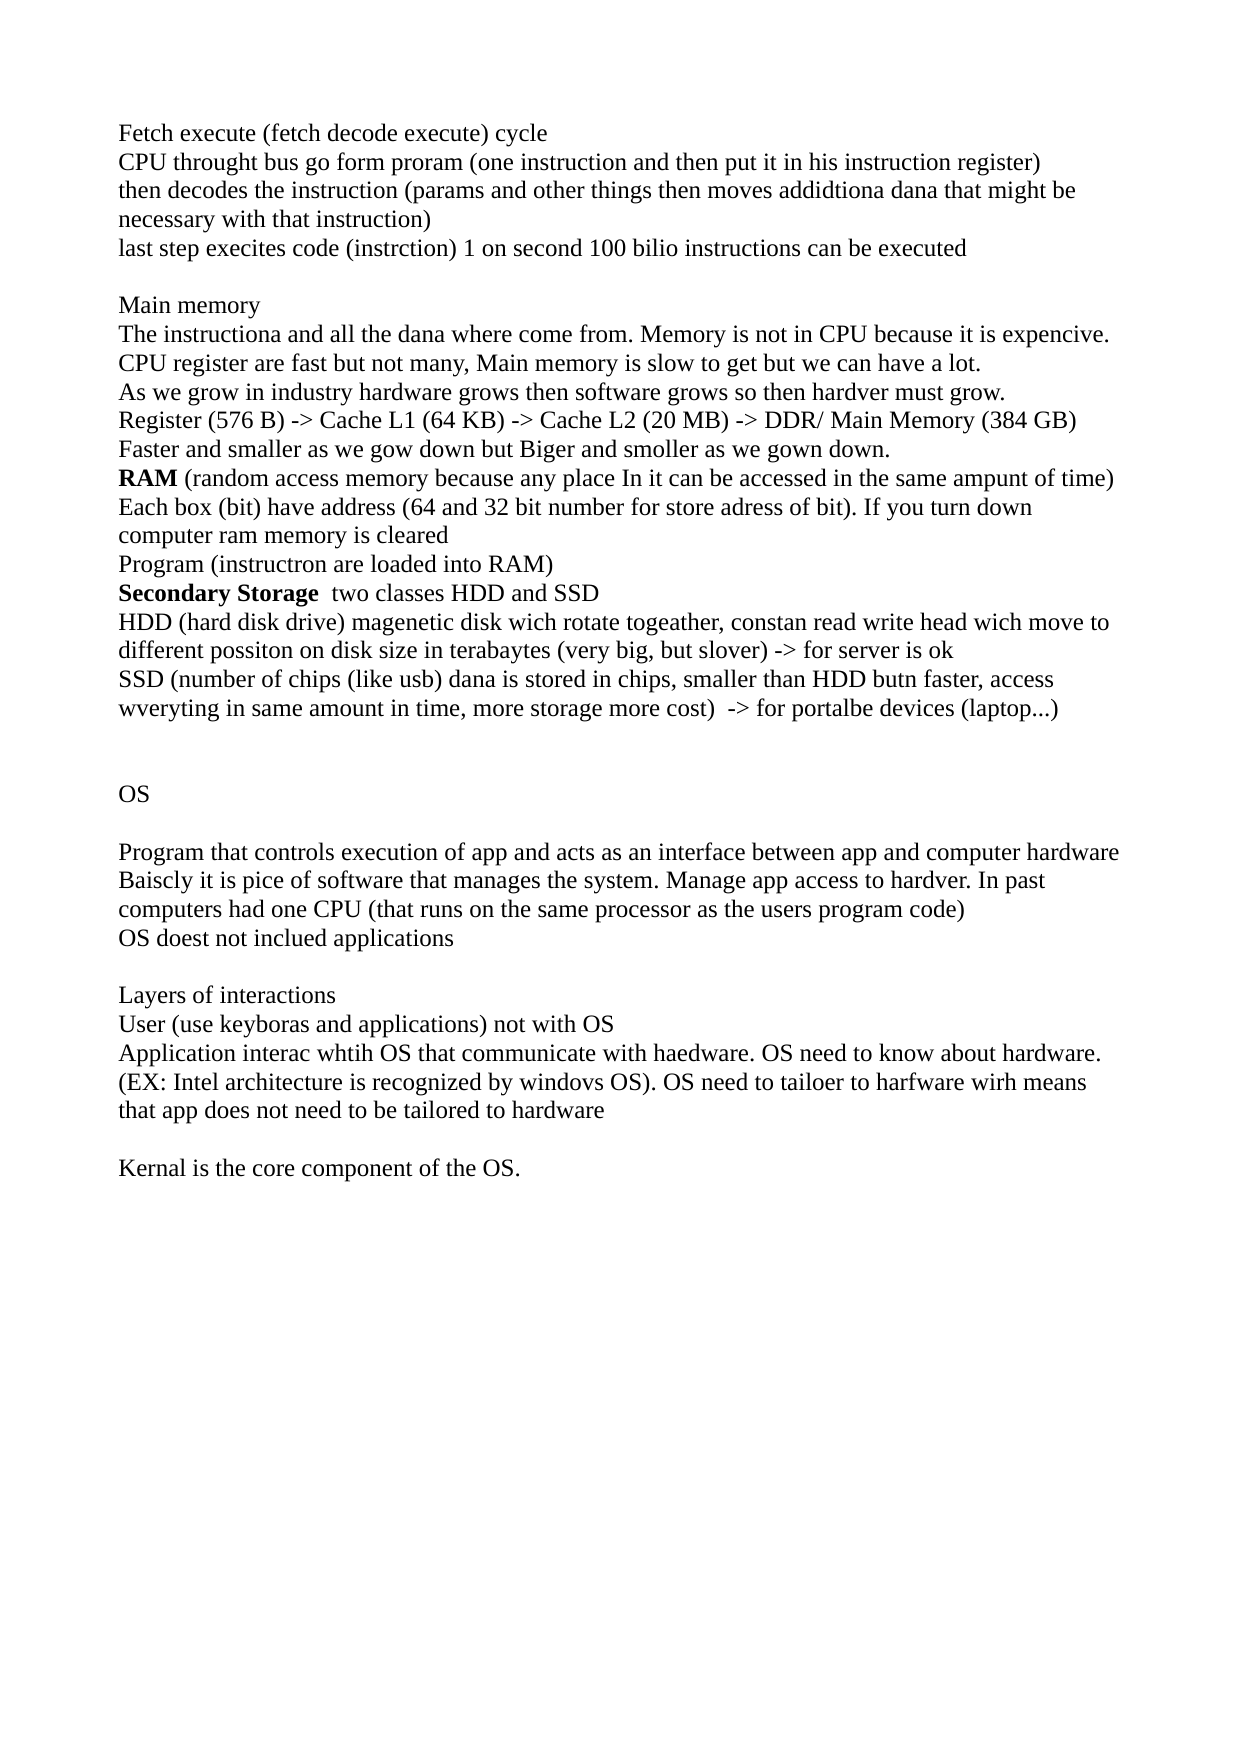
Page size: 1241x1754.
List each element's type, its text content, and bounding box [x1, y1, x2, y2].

text Register (576 B) -> Cache L1 (64 KB) -> Cache L2 (20 MB) -> DDR/ Main Memory (384 GB) Faster and smaller as we gow down but Biger and smoller as we gown down. [118, 406, 1122, 463]
text Secondary Storage two classes HDD and SSD [118, 578, 1122, 607]
text Kernal is the core component of the OS. [118, 1153, 1122, 1182]
text The instructiona and all the dana where come from. Memory is not in CPU because it is expencive. [118, 319, 1122, 348]
text As we grow in industry hardware grows then software grows so then hardver must grow. [118, 377, 1122, 406]
text Layers of interactions [118, 981, 1122, 1009]
text CPU register are fast but not many, Main memory is slow to get but we can have a lot. [118, 348, 1122, 377]
text last step execites code (instrction) 1 on second 100 bilio instructions can be executed [118, 233, 1122, 262]
text Main memory [118, 291, 1122, 319]
text HDD (hard disk drive) magenetic disk wich rotate togeather, constan read write head wich move to different possiton on disk size in terabaytes (very big, but slover) -> for server is ok [118, 607, 1122, 664]
text Baiscly it is pice of software that manages the system. Manage app access to hardver. In past computers had one CPU (that runs on the same processor as the users program code) [118, 866, 1122, 923]
text SSD (number of chips (like usb) dana is stored in chips, smaller than HDD butn faster, access wveryting in same amount in time, more storage more cost) -> for portalbe devices (laptop...) [118, 664, 1122, 722]
text Program (instructron are loaded into RAM) [118, 549, 1122, 578]
text OS doest not inclued applications [118, 923, 1122, 952]
text Program that controls execution of app and acts as an interface between app and computer hardware [118, 837, 1122, 866]
text RAM (random access memory because any place In it can be accessed in the same ampunt of time) Each box (bit) have address (64 and 32 bit number for store adress of bit). If you turn down computer ram memory is cleared [118, 463, 1122, 549]
text Fetch execute (fetch decode execute) cycle [118, 118, 1122, 147]
text User (use keyboras and applications) not with OS Application interac whtih OS that communicate with haedware. OS need to know about hardware. (EX: Intel architecture is recognized by windovs OS). OS need to tailoer to harfware wirh means that app does not need to be tailored to hardware [118, 1009, 1122, 1124]
text OS [118, 779, 1122, 808]
text CPU throught bus go form proram (one instruction and then put it in his instruction register) then decodes the instruction (params and other things then moves addidtiona dana that might be necessary with that instruction) [118, 147, 1122, 233]
